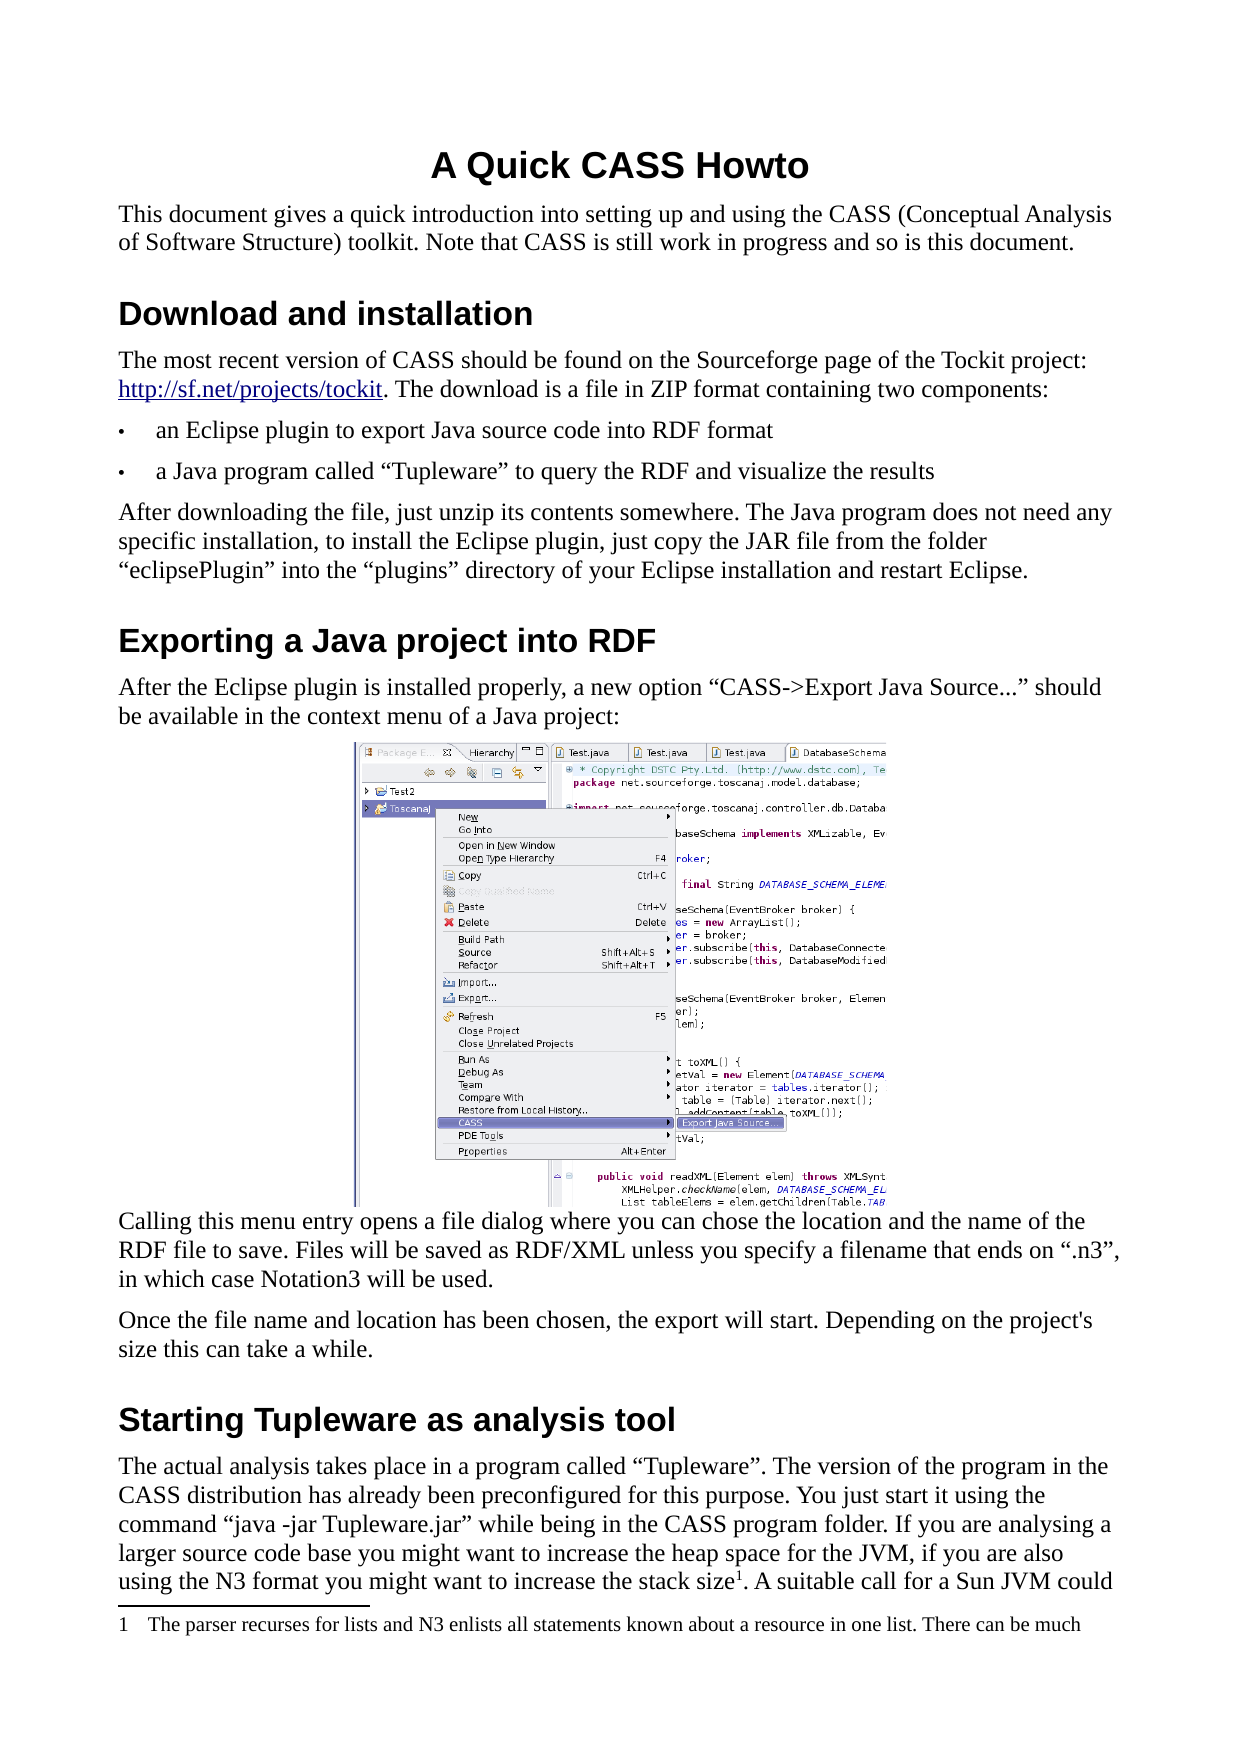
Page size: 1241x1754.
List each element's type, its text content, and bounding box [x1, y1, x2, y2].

subtitle Exporting a Java project into RDF [118, 621, 1122, 660]
text The actual analysis takes place in a program called “Tupleware”. The version of the program in the CASS distribution has already been preconfigured for this purpose. You just start it using the command “java -jar Tupleware.jar” while being in the CASS program folder. If you are analysing a larger source code base you might want to increase the heap space for the JVM, if you are also using the N3 format you might want to increase the stack size. A suitable call for a Sun JVM could [118, 1451, 1122, 1595]
text This document gives a quick introduction into setting up and using the CASS (Conceptual Analysis of Software Structure) toolkit. Note that CASS is still work in progress and so is this document. [118, 199, 1122, 256]
text Calling this menu entry opens a file dialog where you can chose the location and the name of the RDF file to save. Files will be saved as RDF/XML unless you specify a filename that ends on “.n3”, in which case Notation3 will be used. [118, 742, 1122, 1293]
text After downloading the file, just unzip its contents somewhere. The Java program does not need any specific installation, to install the Eclipse plugin, just copy the JAR file from the folder “eclipsePlugin” into the “plugins” directory of your Eclipse installation and restart Eclipse. [118, 497, 1122, 584]
list a Java program called “Tupleware” to query the RDF and visualize the results [118, 456, 1122, 485]
text Once the file name and location has been chosen, the export will start. Depending on the project's size this can take a while. [118, 1305, 1122, 1363]
text The parser recurses for lists and N3 enlists all statements known about a resource in one list. There can be much [118, 1612, 1122, 1636]
text The most recent version of CASS should be found on the Sourceforge page of the Tockit project: http://sf.net/projects/tockit. The download is a file in ZIP format containing two components: [118, 345, 1122, 402]
text After the Eclipse plugin is installed properly, a new option “CASS->Export Java Source...” should be available in the context menu of a Java project: [118, 672, 1122, 730]
title A Quick CASS Howto [118, 143, 1122, 186]
subtitle Download and installation [118, 294, 1122, 332]
subtitle Starting Tupleware as analysis tool [118, 1400, 1122, 1439]
list an Eclipse plugin to export Java source code into RDF format [118, 415, 1122, 444]
